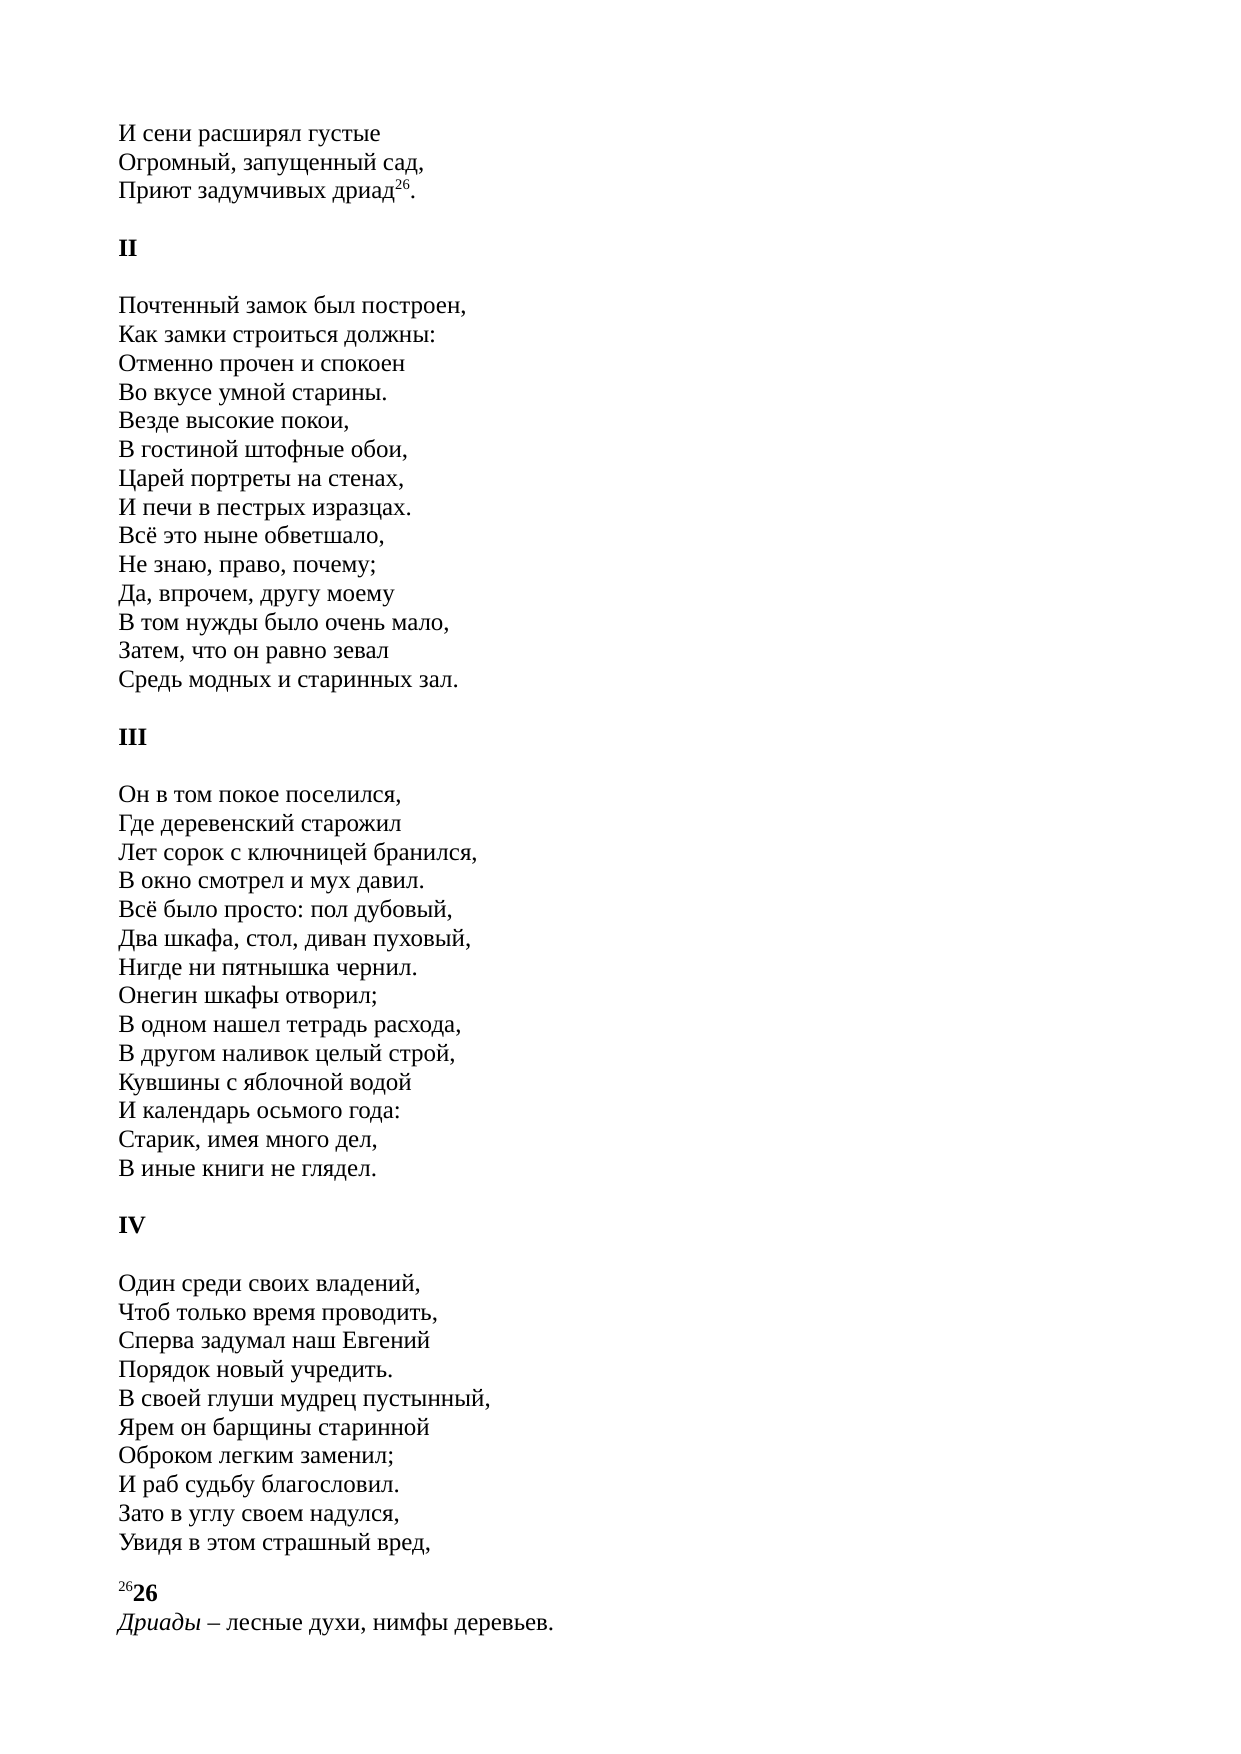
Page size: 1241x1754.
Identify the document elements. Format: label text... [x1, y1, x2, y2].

text В своей глуши мудрец пустынный, [118, 1383, 1240, 1412]
text Да, впрочем, другу моему [118, 578, 1240, 607]
subtitle II [118, 233, 1240, 262]
text Дриады – лесные духи, нимфы деревьев. [118, 1607, 1240, 1636]
text Он в том покое поселился, [118, 779, 1240, 808]
text Оброком легким заменил; [118, 1441, 1240, 1469]
text Чтоб только время проводить, [118, 1297, 1240, 1326]
text Увидя в этом страшный вред, [118, 1527, 1240, 1556]
text Нигде ни пятнышка чернил. [118, 952, 1240, 981]
text В гостиной штофные обои, [118, 434, 1240, 463]
text Огромный, запущенный сад, [118, 147, 1240, 176]
text Сперва задумал наш Евгений [118, 1326, 1240, 1354]
text Как замки строиться должны: [118, 319, 1240, 348]
text В том нужды было очень мало, [118, 607, 1240, 636]
text Всё это ныне обветшало, [118, 521, 1240, 549]
text В одном нашел тетрадь расхода, [118, 1009, 1240, 1038]
text Почтенный замок был построен, [118, 291, 1240, 319]
text В иные книги не глядел. [118, 1153, 1240, 1182]
text Везде высокие покои, [118, 406, 1240, 434]
text Порядок новый учредить. [118, 1354, 1240, 1383]
text И сени расширял густые [118, 118, 1240, 147]
text Не знаю, право, почему; [118, 549, 1240, 578]
text И календарь осьмого года: [118, 1096, 1240, 1124]
text Лет сорок с ключницей бранился, [118, 837, 1240, 866]
text Затем, что он равно зевал [118, 636, 1240, 664]
text 26 [118, 1578, 1240, 1607]
text И печи в пестрых изразцах. [118, 492, 1240, 521]
text Два шкафа, стол, диван пуховый, [118, 923, 1240, 952]
text В другом наливок целый строй, [118, 1038, 1240, 1067]
text Ярем он барщины старинной [118, 1412, 1240, 1441]
text Кувшины с яблочной водой [118, 1067, 1240, 1096]
text Средь модных и старинных зал. [118, 664, 1240, 693]
text Всё было просто: пол дубовый, [118, 894, 1240, 923]
text Один среди своих владений, [118, 1268, 1240, 1297]
text Где деревенский старожил [118, 808, 1240, 837]
text В окно смотрел и мух давил. [118, 866, 1240, 894]
text Старик, имея много дел, [118, 1124, 1240, 1153]
text Отменно прочен и спокоен [118, 348, 1240, 377]
text Царей портреты на стенах, [118, 463, 1240, 492]
subtitle IV [118, 1211, 1240, 1239]
text Зато в углу своем надулся, [118, 1498, 1240, 1527]
text Онегин шкафы отворил; [118, 981, 1240, 1009]
text И раб судьбу благословил. [118, 1469, 1240, 1498]
text Приют задумчивых дриад. [118, 176, 1240, 204]
text Во вкусе умной старины. [118, 377, 1240, 406]
subtitle III [118, 722, 1240, 751]
